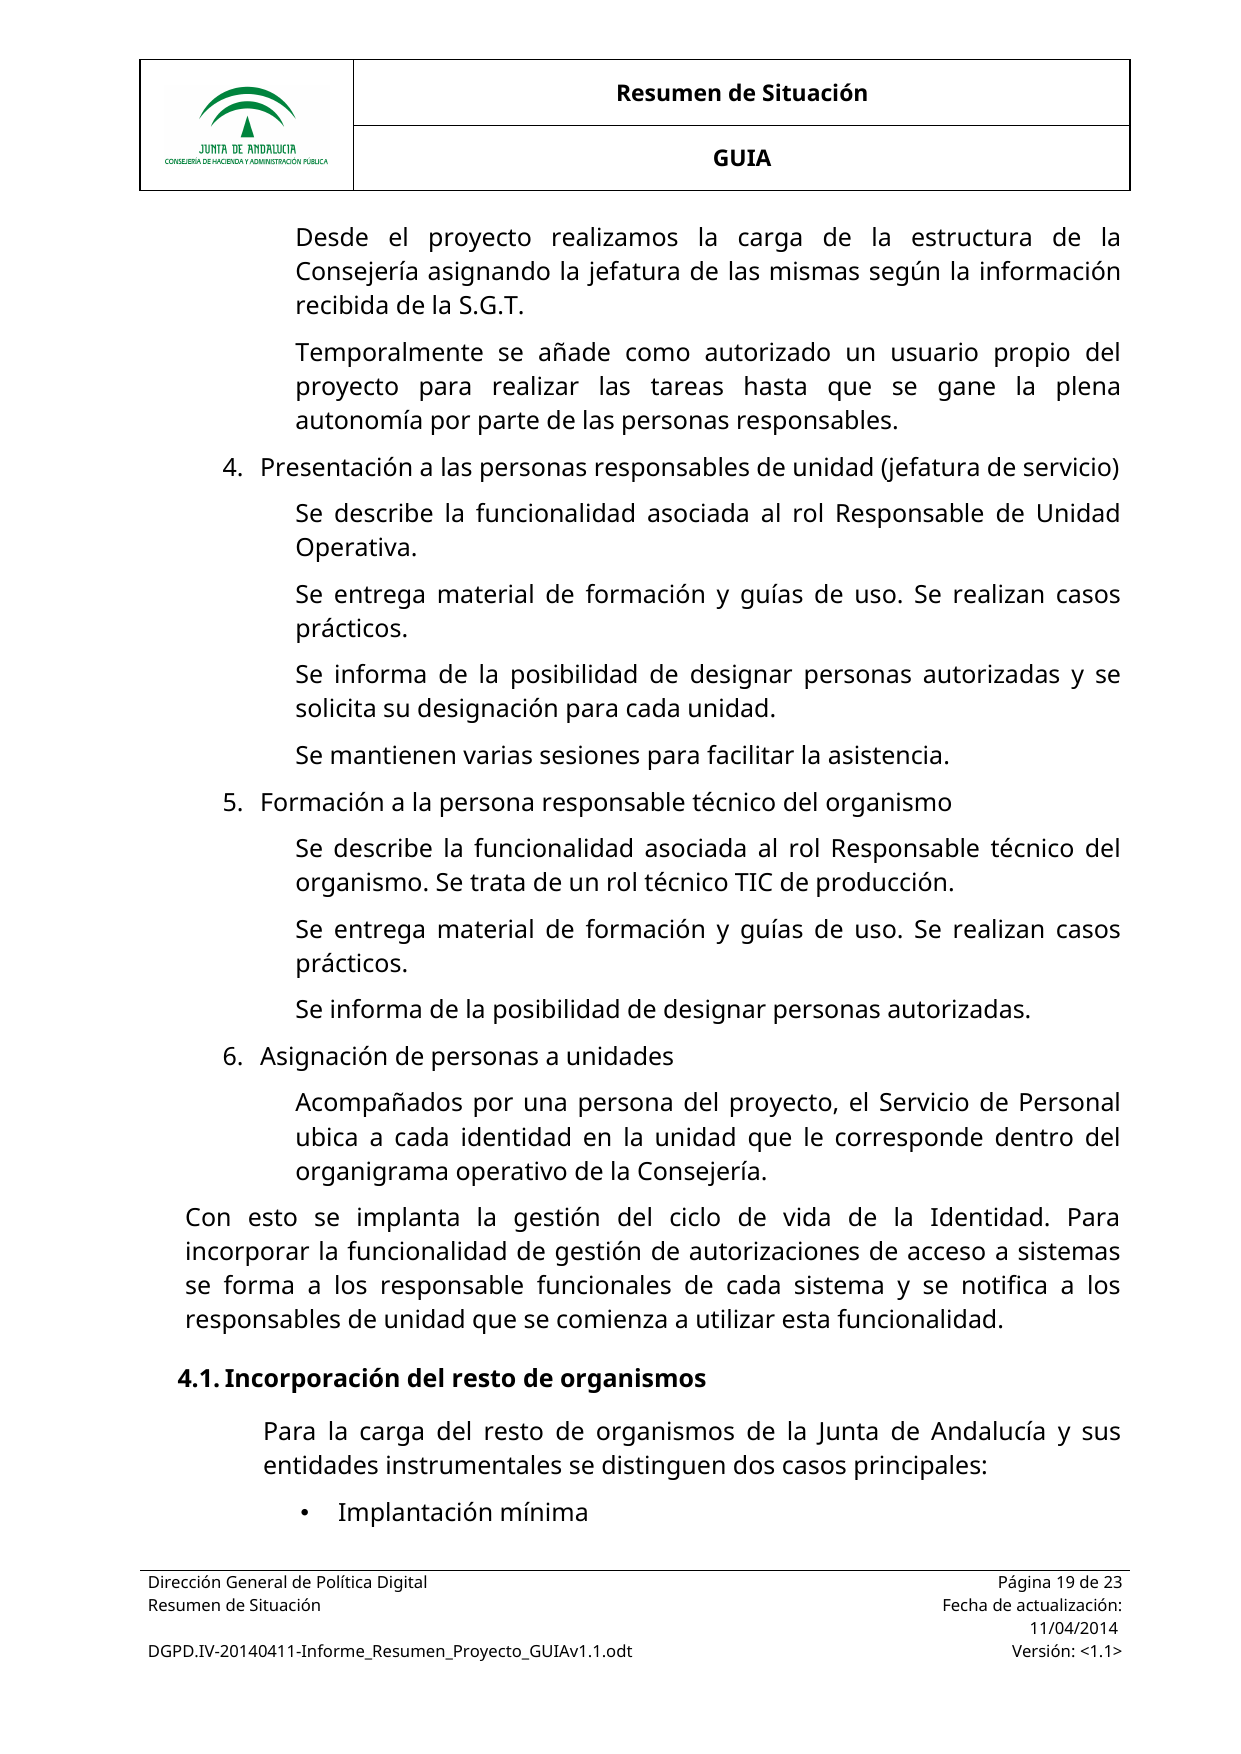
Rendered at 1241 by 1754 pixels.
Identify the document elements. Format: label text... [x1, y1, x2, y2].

picture [164, 85, 330, 165]
list Implantación mínima [300, 1494, 1122, 1528]
text Se describe la funcionalidad asociada al rol Responsable de Unidad Operativa. [295, 496, 1122, 564]
text Se entrega material de formación y guías de uso. Se realizan casos prácticos. [295, 911, 1122, 979]
text Temporalmente se añade como autorizado un usuario propio del proyecto para realizar las tareas hasta que se gane la plena autonomía por parte de las personas responsables. [295, 334, 1122, 437]
list Formación a la persona responsable técnico del organismo [222, 784, 1122, 818]
list Presentación a las personas responsables de unidad (jefatura de servicio) [222, 449, 1122, 483]
text Se describe la funcionalidad asociada al rol Responsable técnico del organismo. Se trata de un rol técnico TIC de producción. [295, 831, 1122, 899]
list Asignación de personas a unidades [222, 1038, 1122, 1073]
text Con esto se implanta la gestión del ciclo de vida de la Identidad. Para incorporar la funcionalidad de gestión de autorizaciones de acceso a sistemas se forma a los responsable funcionales de cada sistema y se notifica a los responsables de unidad que se comienza a utilizar esta funcionalidad. [185, 1200, 1122, 1336]
subtitle Incorporación del resto de organismos [177, 1361, 1122, 1395]
text Se mantienen varias sesiones para facilitar la asistencia. [295, 738, 1122, 772]
text Se informa de la posibilidad de designar personas autorizadas y se solicita su designación para cada unidad. [295, 657, 1122, 725]
text Desde el proyecto realizamos la carga de la estructura de la Consejería asignando la jefatura de las mismas según la información recibida de la S.G.T. [295, 220, 1122, 322]
text Se entrega material de formación y guías de uso. Se realizan casos prácticos. [295, 576, 1122, 644]
text Acompañados por una persona del proyecto, el Servicio de Personal ubica a cada identidad en la unidad que le corresponde dentro del organigrama operativo de la Consejería. [295, 1085, 1122, 1187]
text Para la carga del resto de organismos de la Junta de Andalucía y sus entidades instrumentales se distinguen dos casos principales: [263, 1414, 1122, 1482]
text Se informa de la posibilidad de designar personas autorizadas. [295, 992, 1122, 1026]
